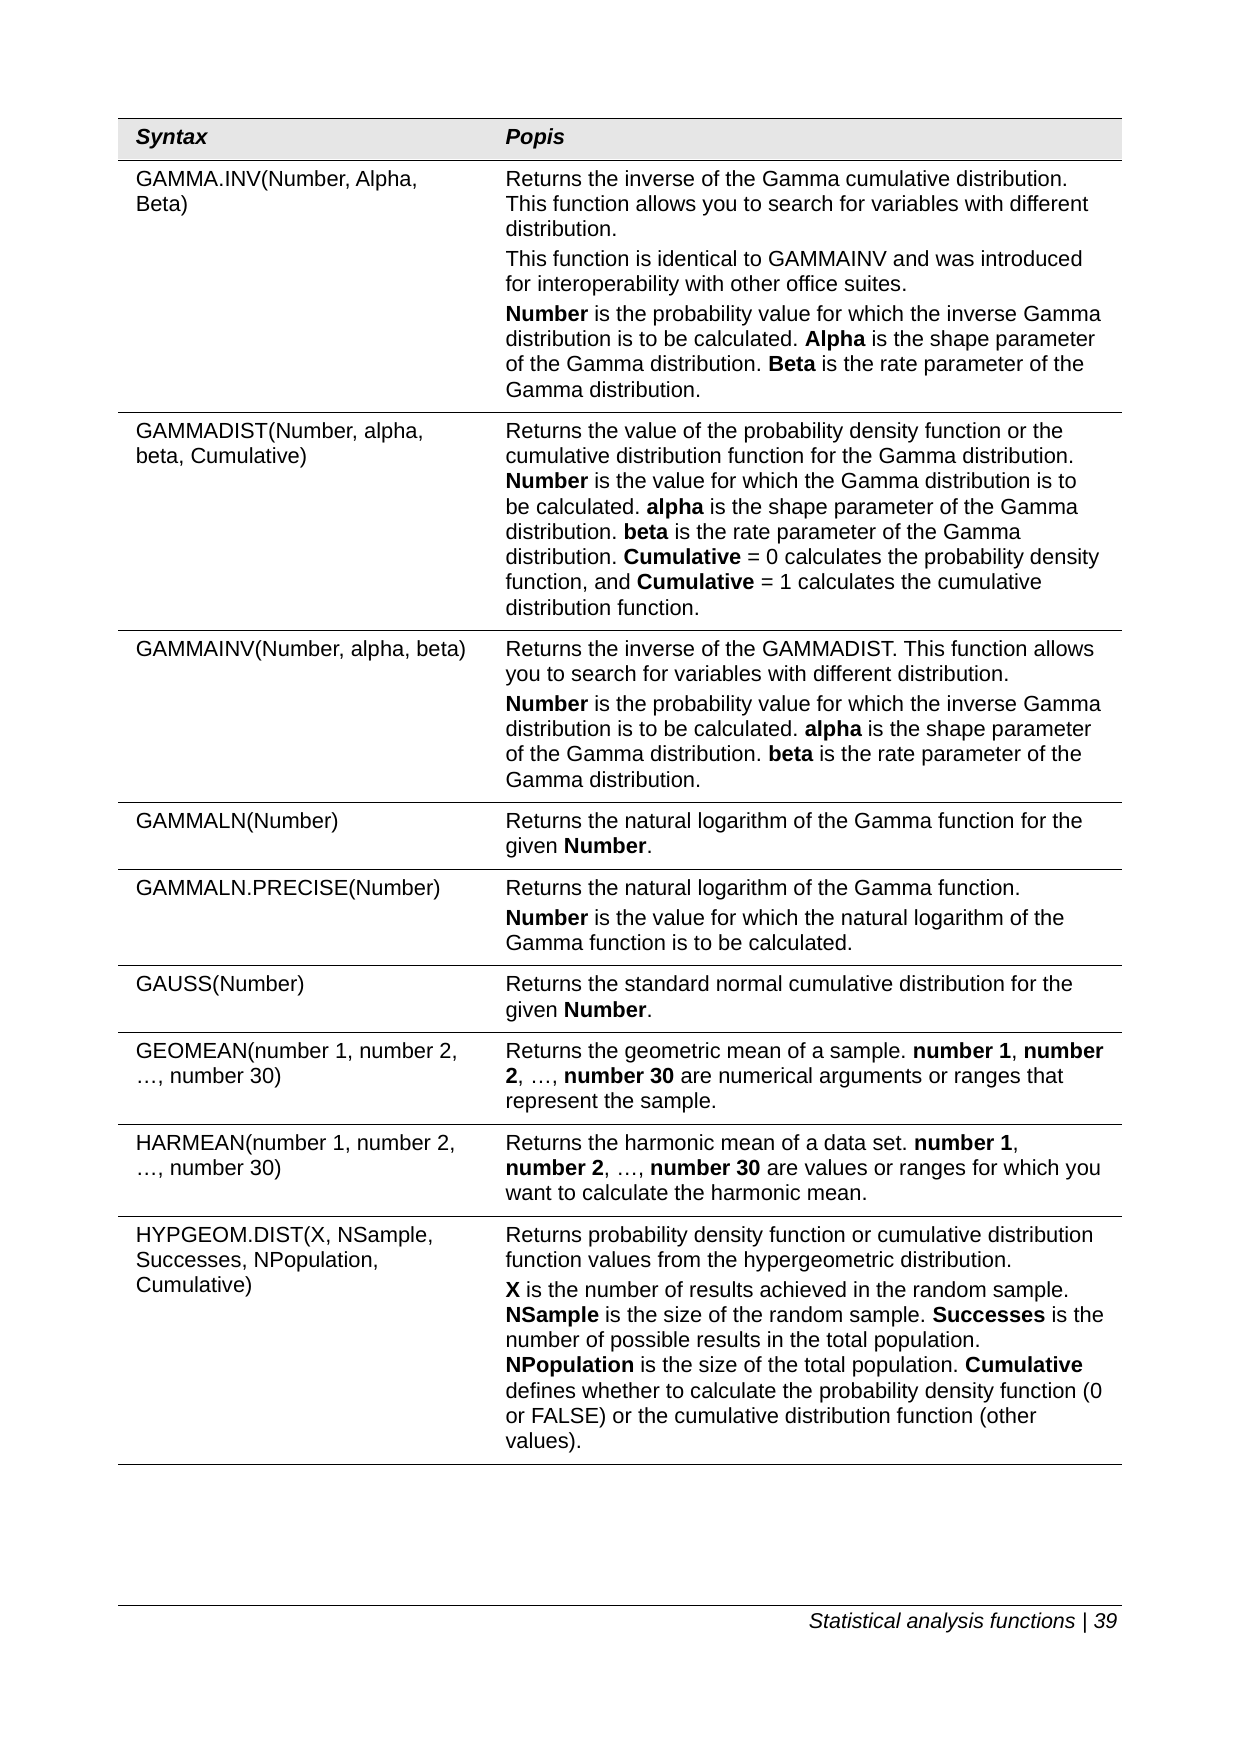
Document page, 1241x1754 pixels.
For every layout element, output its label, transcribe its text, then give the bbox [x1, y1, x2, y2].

table_cell HARMEAN(number 1, number 2, …, number 30) [118, 1125, 488, 1216]
table_cell GAMMALN.PRECISE(Number) [118, 870, 488, 965]
table_cell Returns probability density function or cumulative distribution function values from the hypergeometric distribution. X is the number of results achieved in the random sample. NSample is the size of the random sample. Successes is the number of possible results in the total population. NPopulation is the size of the total population. Cumulative defines whether to calculate the probability density function (0 or FALSE) or the cumulative distribution function (other values). [488, 1217, 1122, 1464]
table_cell Returns the natural logarithm of the Gamma function. Number is the value for which the natural logarithm of the Gamma function is to be calculated. [488, 870, 1122, 965]
table_cell Returns the inverse of the Gamma cumulative distribution. This function allows you to search for variables with different distribution. This function is identical to GAMMAINV and was introduced for interoperability with other office suites. Number is the probability value for which the inverse Gamma distribution is to be calculated. Alpha is the shape parameter of the Gamma distribution. Beta is the rate parameter of the Gamma distribution. [488, 161, 1122, 412]
table_cell Returns the inverse of the GAMMADIST. This function allows you to search for variables with different distribution. Number is the probability value for which the inverse Gamma distribution is to be calculated. alpha is the shape parameter of the Gamma distribution. beta is the rate parameter of the Gamma distribution. [488, 631, 1122, 802]
table_cell Returns the standard normal cumulative distribution for the given Number. [488, 966, 1122, 1032]
table_header Syntax [118, 119, 488, 159]
table_cell HYPGEOM.DIST(X, NSample, Successes, NPopulation, Cumulative) [118, 1217, 488, 1464]
table_header Popis [488, 119, 1122, 159]
table_cell GEOMEAN(number 1, number 2, …, number 30) [118, 1033, 488, 1124]
table_cell GAUSS(Number) [118, 966, 488, 1032]
table_cell Returns the natural logarithm of the Gamma function for the given Number. [488, 803, 1122, 869]
table_cell GAMMALN(Number) [118, 803, 488, 869]
table_cell Returns the geometric mean of a sample. number 1, number 2, …, number 30 are numerical arguments or ranges that represent the sample. [488, 1033, 1122, 1124]
table_cell GAMMAINV(Number, alpha, beta) [118, 631, 488, 802]
table_cell GAMMA.INV(Number, Alpha, Beta) [118, 161, 488, 412]
table_cell GAMMADIST(Number, alpha, beta, Cumulative) [118, 413, 488, 630]
table_cell Returns the value of the probability density function or the cumulative distribution function for the Gamma distribution. Number is the value for which the Gamma distribution is to be calculated. alpha is the shape parameter of the Gamma distribution. beta is the rate parameter of the Gamma distribution. Cumulative = 0 calculates the probability density function, and Cumulative = 1 calculates the cumulative distribution function. [488, 413, 1122, 630]
table_cell Returns the harmonic mean of a data set. number 1, number 2, …, number 30 are values or ranges for which you want to calculate the harmonic mean. [488, 1125, 1122, 1216]
